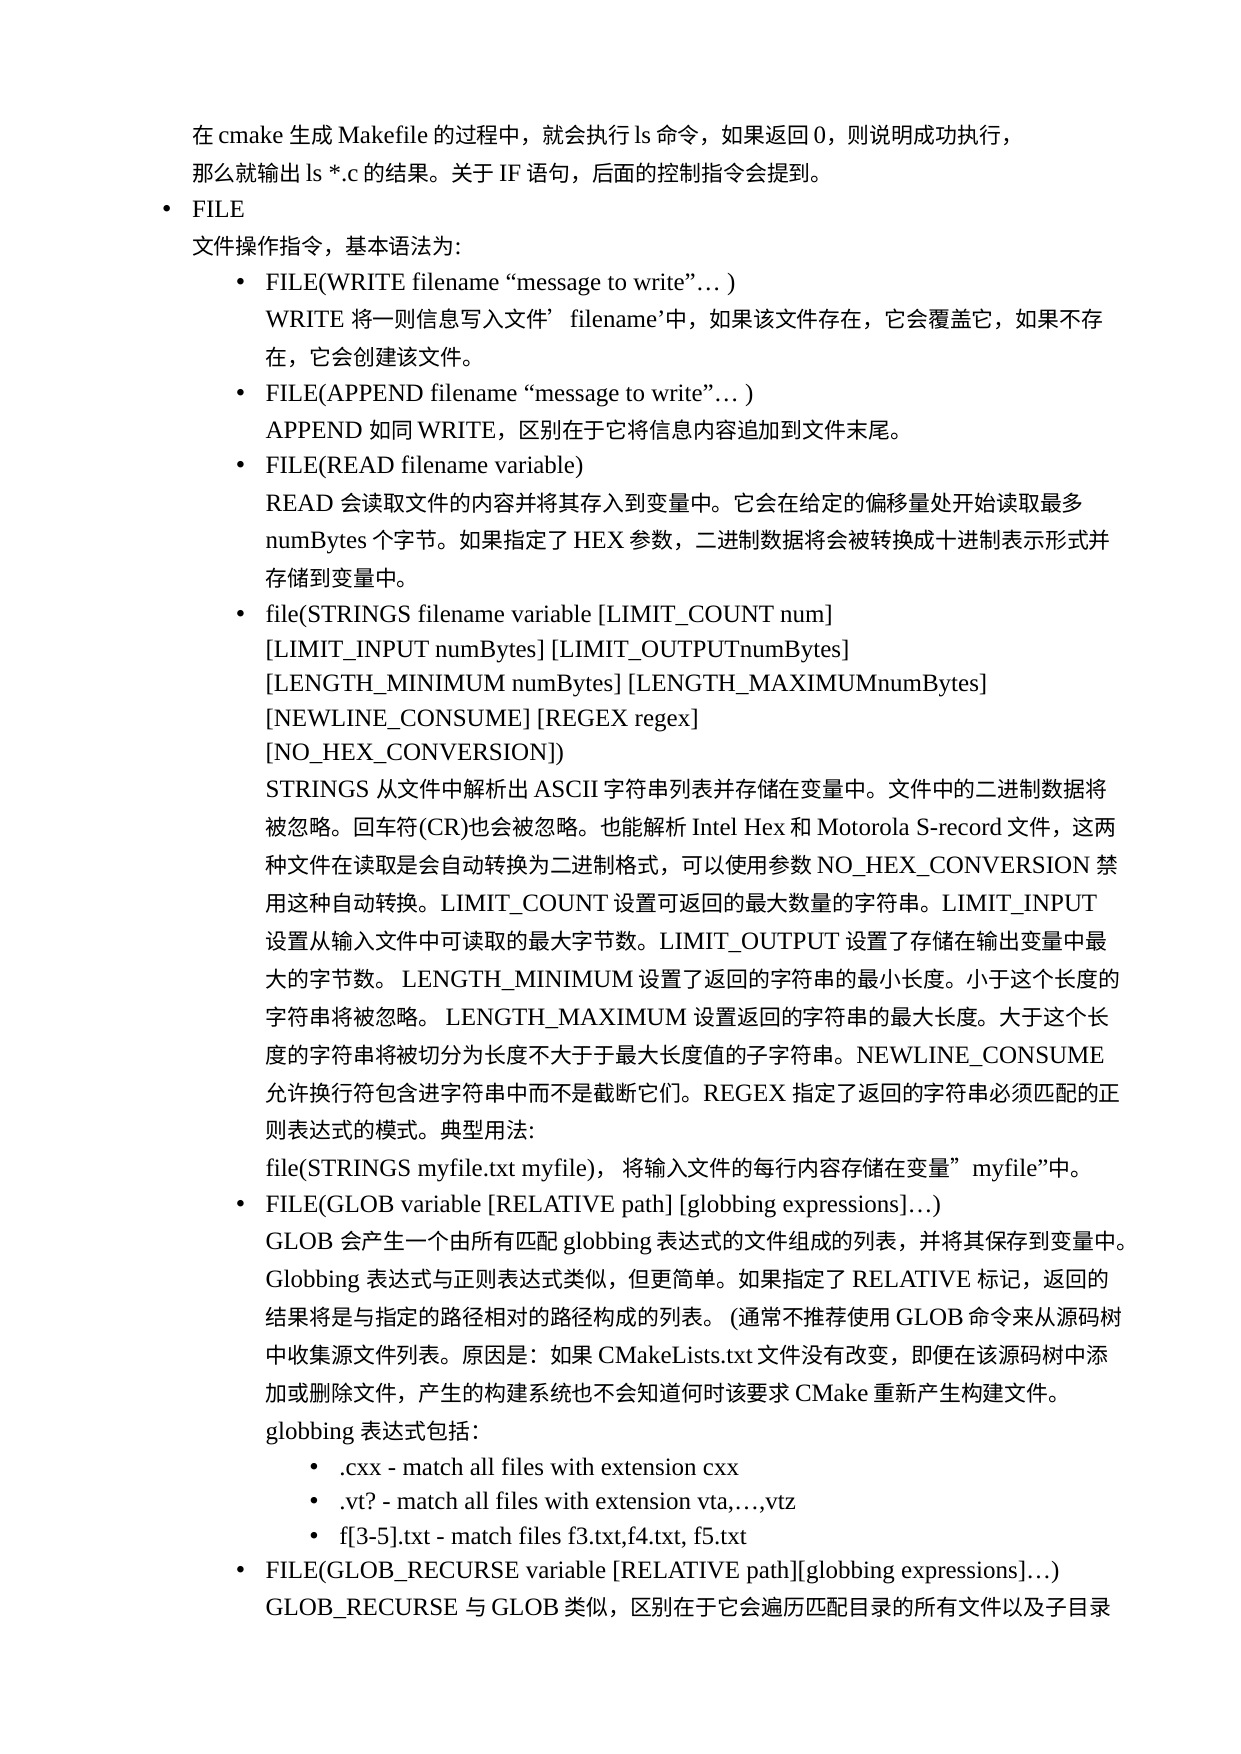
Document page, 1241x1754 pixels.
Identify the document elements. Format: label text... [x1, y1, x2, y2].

list FILE 文件操作指令，基本语法为: [162, 194, 1122, 261]
list 在cmake 生成Makefile的过程中，就会执行ls命令，如果返回0，则说明成功执行， 那么就输出ls *.c的结果。关于IF语句，后面的控制指令会提到。 [162, 118, 1122, 188]
list FILE(APPEND filename “message to write”… ) APPEND 如同WRITE，区别在于它将信息内容追加到文件末尾。 [236, 378, 1122, 444]
list FILE(WRITE filename “message to write”… ) WRITE 将一则信息写入文件’filename’中，如果该文件存在，它会覆盖它，如果不存在，它会创建该文件。 [236, 267, 1122, 371]
list FILE(READ filename variable) READ 会读取文件的内容并将其存入到变量中。它会在给定的偏移量处开始读取最多numBytes个字节。如果指定了HEX参数，二进制数据将会被转换成十进制表示形式并存储到变量中。 [236, 451, 1122, 593]
list FILE(GLOB_RECURSE variable [RELATIVE path][globbing expressions]…) GLOB_RECURSE 与GLOB类似，区别在于它会遍历匹配目录的所有文件以及子目录 [236, 1555, 1122, 1622]
list file(STRINGS filename variable [LIMIT_COUNT num] [LIMIT_INPUT numBytes] [LIMIT_OUTPUTnumBytes] [LENGTH_MINIMUM numBytes] [LENGTH_MAXIMUMnumBytes] [NEWLINE_CONSUME] [REGEX regex] [NO_HEX_CONVERSION]) STRINGS 从文件中解析出ASCII字符串列表并存储在变量中。文件中的二进制数据将被忽略。回车符(CR)也会被忽略。也能解析Intel Hex和Motorola S-record文件，这两种文件在读取是会自动转换为二进制格式，可以使用参数NO_HEX_CONVERSION 禁用这种自动转换。LIMIT_COUNT设置可返回的最大数量的字符串。LIMIT_INPUT 设置从输入文件中可读取的最大字节数。LIMIT_OUTPUT设置了存储在输出变量中最大的字节数。 LENGTH_MINIMUM设置了返回的字符串的最小长度。小于这个长度的字符串将被忽略。 LENGTH_MAXIMUM 设置返回的字符串的最大长度。大于这个长度的字符串将被切分为长度不大于于最大长度值的子字符串。NEWLINE_CONSUME 允许换行符包含进字符串中而不是截断它们。REGEX 指定了返回的字符串必须匹配的正则表达式的模式。典型用法: file(STRINGS myfile.txt myfile)， 将输入文件的每行内容存储在变量”myfile”中。 [236, 599, 1122, 1183]
list .cxx - match all files with extension cxx [309, 1452, 1122, 1481]
list .vt? - match all files with extension vta,…,vtz [309, 1486, 1122, 1515]
list f[3-5].txt - match files f3.txt,f4.txt, f5.txt [309, 1521, 1122, 1549]
list FILE(GLOB variable [RELATIVE path] [globbing expressions]…) GLOB 会产生一个由所有匹配globbing表达式的文件组成的列表，并将其保存到变量中。Globbing 表达式与正则表达式类似，但更简单。如果指定了RELATIVE 标记，返回的结果将是与指定的路径相对的路径构成的列表。 (通常不推荐使用GLOB命令来从源码树中收集源文件列表。原因是：如果CMakeLists.txt文件没有改变，即便在该源码树中添加或删除文件，产生的构建系统也不会知道何时该要求CMake重新产生构建文件。globbing 表达式包括： [236, 1189, 1122, 1446]
